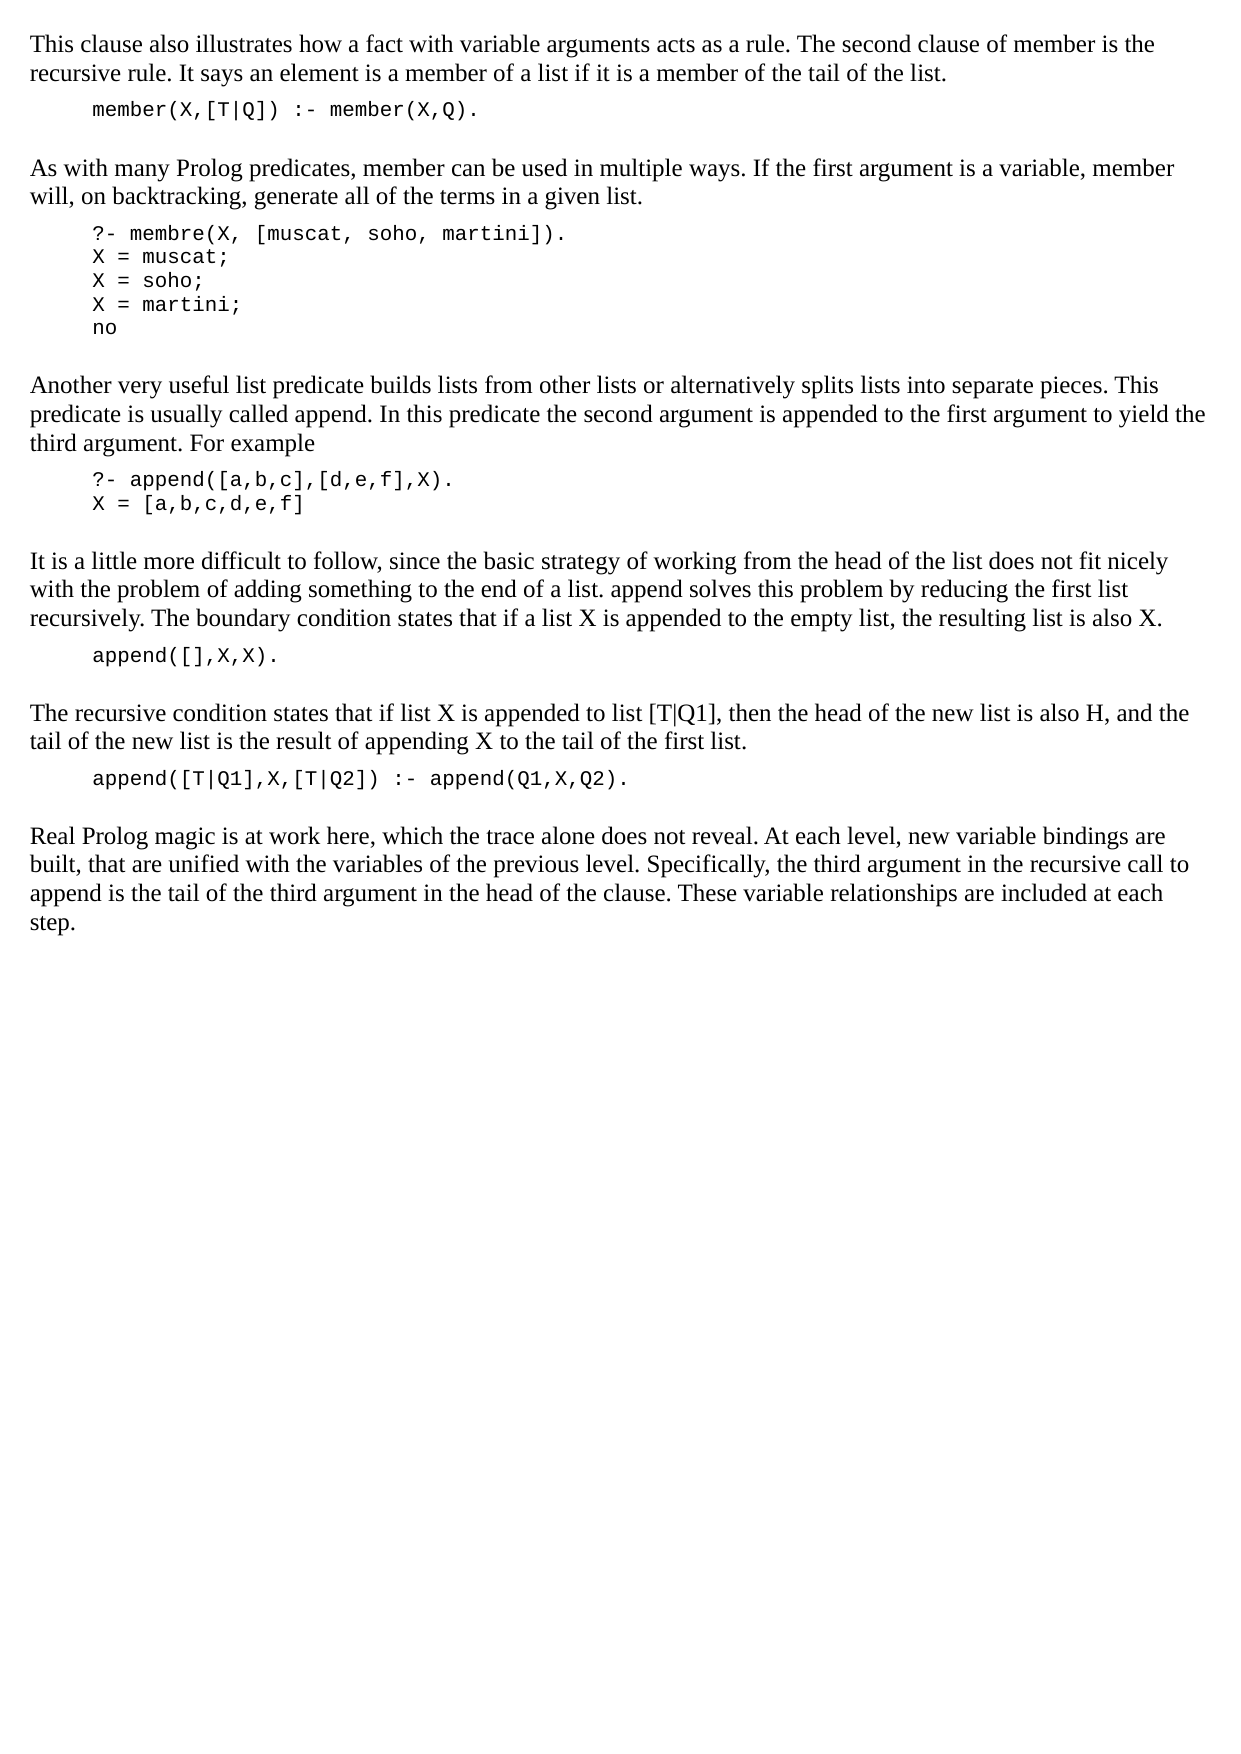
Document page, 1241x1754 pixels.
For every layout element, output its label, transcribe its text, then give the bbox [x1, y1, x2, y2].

text X = [a,b,c,d,e,f] [29, 493, 1211, 516]
text ?- append([a,b,c],[d,e,f],X). [29, 469, 1211, 493]
text Real Prolog magic is at work here, which the trace alone does not reveal. At each level, new variable bindings are built, that are unified with the variables of the previous level. Specifically, the third argument in the recursive call to append is the tail of the third argument in the head of the clause. These variable relationships are included at each step. [29, 821, 1211, 936]
text This clause also illustrates how a fact with variable arguments acts as a rule. The second clause of member is the recursive rule. It says an element is a member of a list if it is a member of the tail of the list. [29, 29, 1211, 87]
text The recursive condition states that if list X is appended to list [T|Q1], then the head of the new list is also H, and the tail of the new list is the result of appending X to the tail of the first list. [29, 698, 1211, 755]
text member(X,[T|Q]) :- member(X,Q). [29, 99, 1211, 123]
text no [29, 317, 1211, 341]
text Another very useful list predicate builds lists from other lists or alternatively splits lists into separate pieces. This predicate is usually called append. In this predicate the second argument is appended to the first argument to yield the third argument. For example [29, 370, 1211, 457]
text It is a little more difficult to follow, since the basic strategy of working from the head of the list does not fit nicely with the problem of adding something to the end of a list. append solves this problem by reducing the first list recursively. The boundary condition states that if a list X is appended to the empty list, the resulting list is also X. [29, 546, 1211, 632]
text ?- membre(X, [muscat, soho, martini]). [29, 223, 1211, 246]
text append([T|Q1],X,[T|Q2]) :- append(Q1,X,Q2). [29, 768, 1211, 791]
text X = soho; [29, 270, 1211, 293]
text X = muscat; [29, 246, 1211, 270]
text X = martini; [29, 293, 1211, 317]
text append([],X,X). [29, 644, 1211, 668]
text As with many Prolog predicates, member can be used in multiple ways. If the first argument is a variable, member will, on backtracking, generate all of the terms in a given list. [29, 153, 1211, 210]
